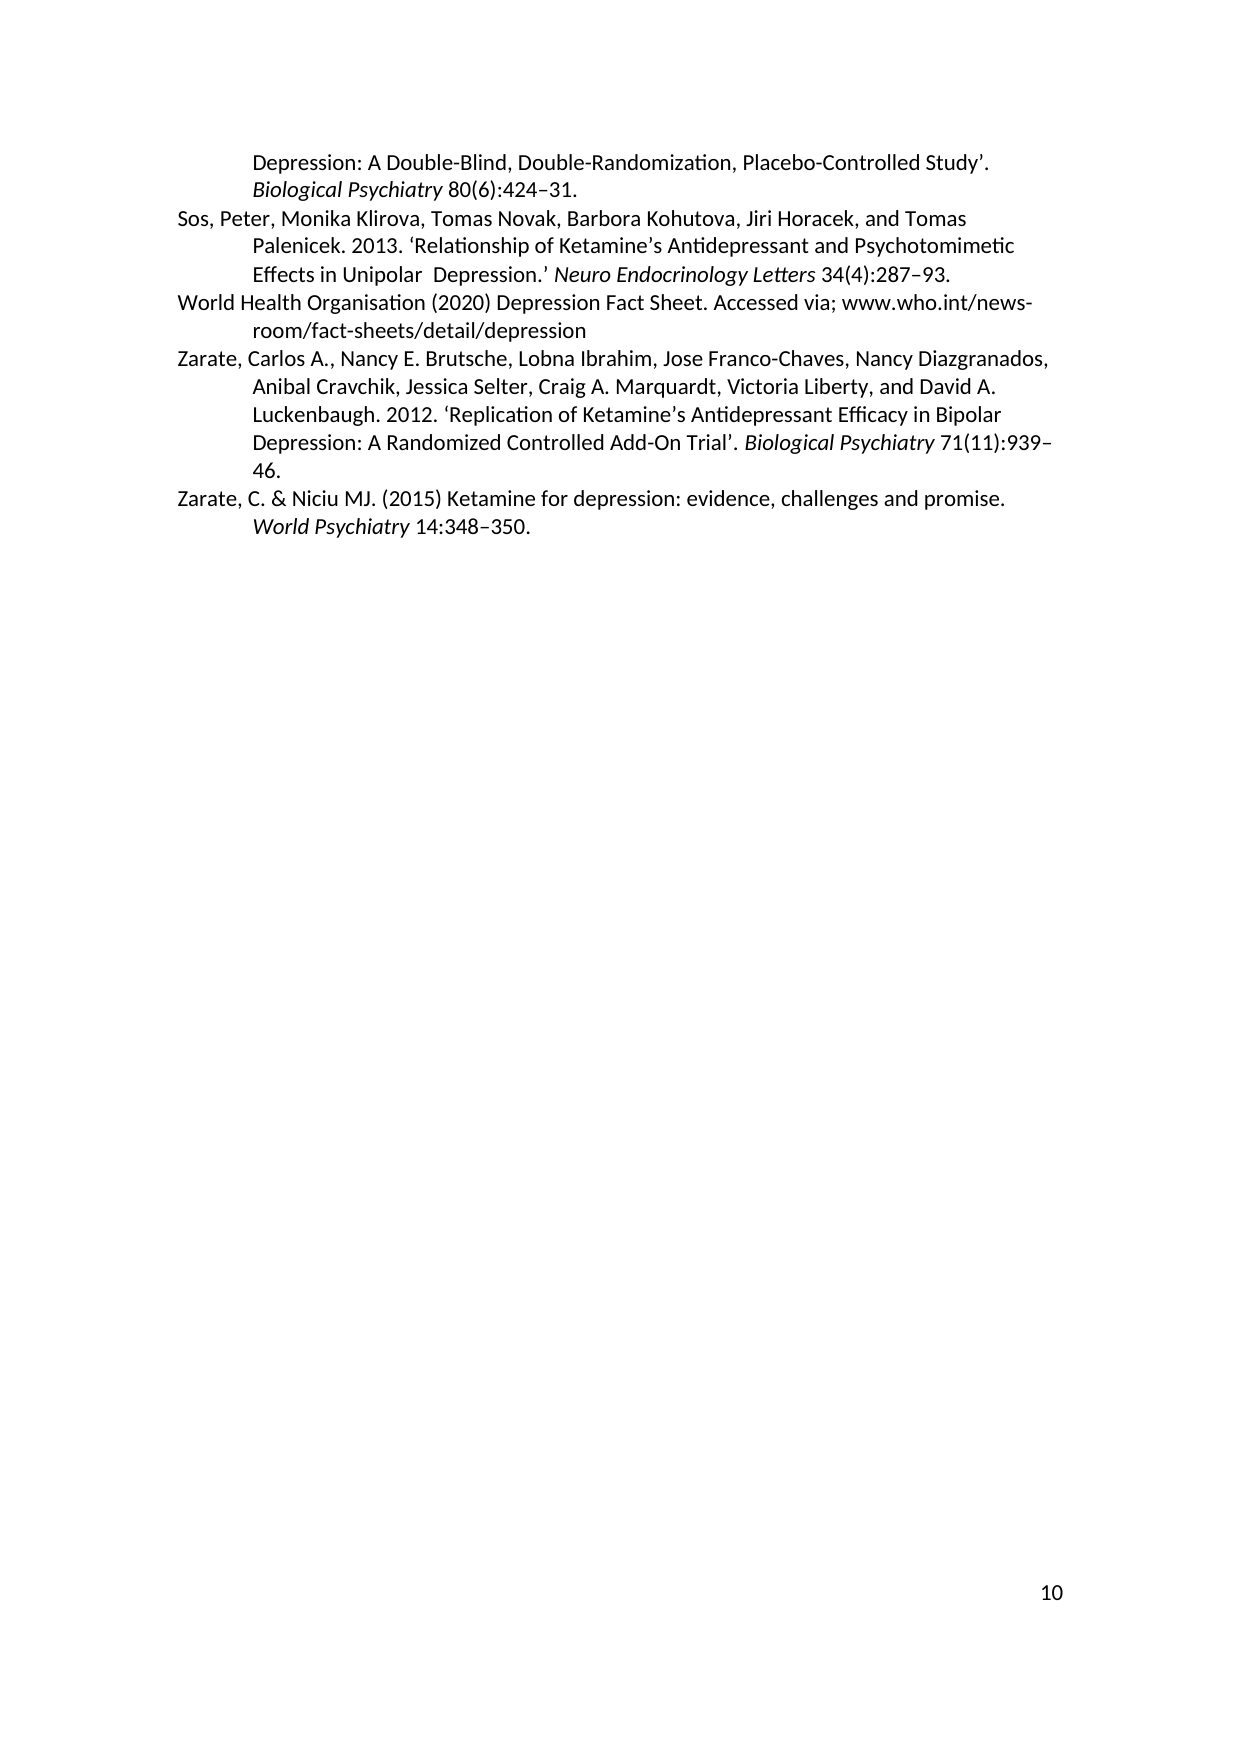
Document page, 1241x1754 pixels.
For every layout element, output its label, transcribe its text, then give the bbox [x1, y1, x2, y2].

text Sos, Peter, Monika Klirova, Tomas Novak, Barbora Kohutova, Jiri Horacek, and Tomas Palenicek. 2013. ‘Relationship of Ketamine’s Antidepressant and Psychotomimetic Effects in Unipolar Depression.’ Neuro Endocrinology Letters 34(4):287–93. [177, 204, 1063, 288]
text World Health Organisation (2020) Depression Fact Sheet. Accessed via; www.who.int/news-room/fact-sheets/detail/depression [177, 288, 1063, 344]
text Depression: A Double-Blind, Double-Randomization, Placebo-Controlled Study’. Biological Psychiatry 80(6):424–31. [177, 148, 1063, 204]
text Zarate, C. & Niciu MJ. (2015) Ketamine for depression: evidence, challenges and promise. World Psychiatry 14:348–350. [177, 484, 1063, 540]
text Zarate, Carlos A., Nancy E. Brutsche, Lobna Ibrahim, Jose Franco-Chaves, Nancy Diazgranados, Anibal Cravchik, Jessica Selter, Craig A. Marquardt, Victoria Liberty, and David A. Luckenbaugh. 2012. ‘Replication of Ketamine’s Antidepressant Efficacy in Bipolar Depression: A Randomized Controlled Add-On Trial’. Biological Psychiatry 71(11):939–46. [177, 344, 1063, 484]
